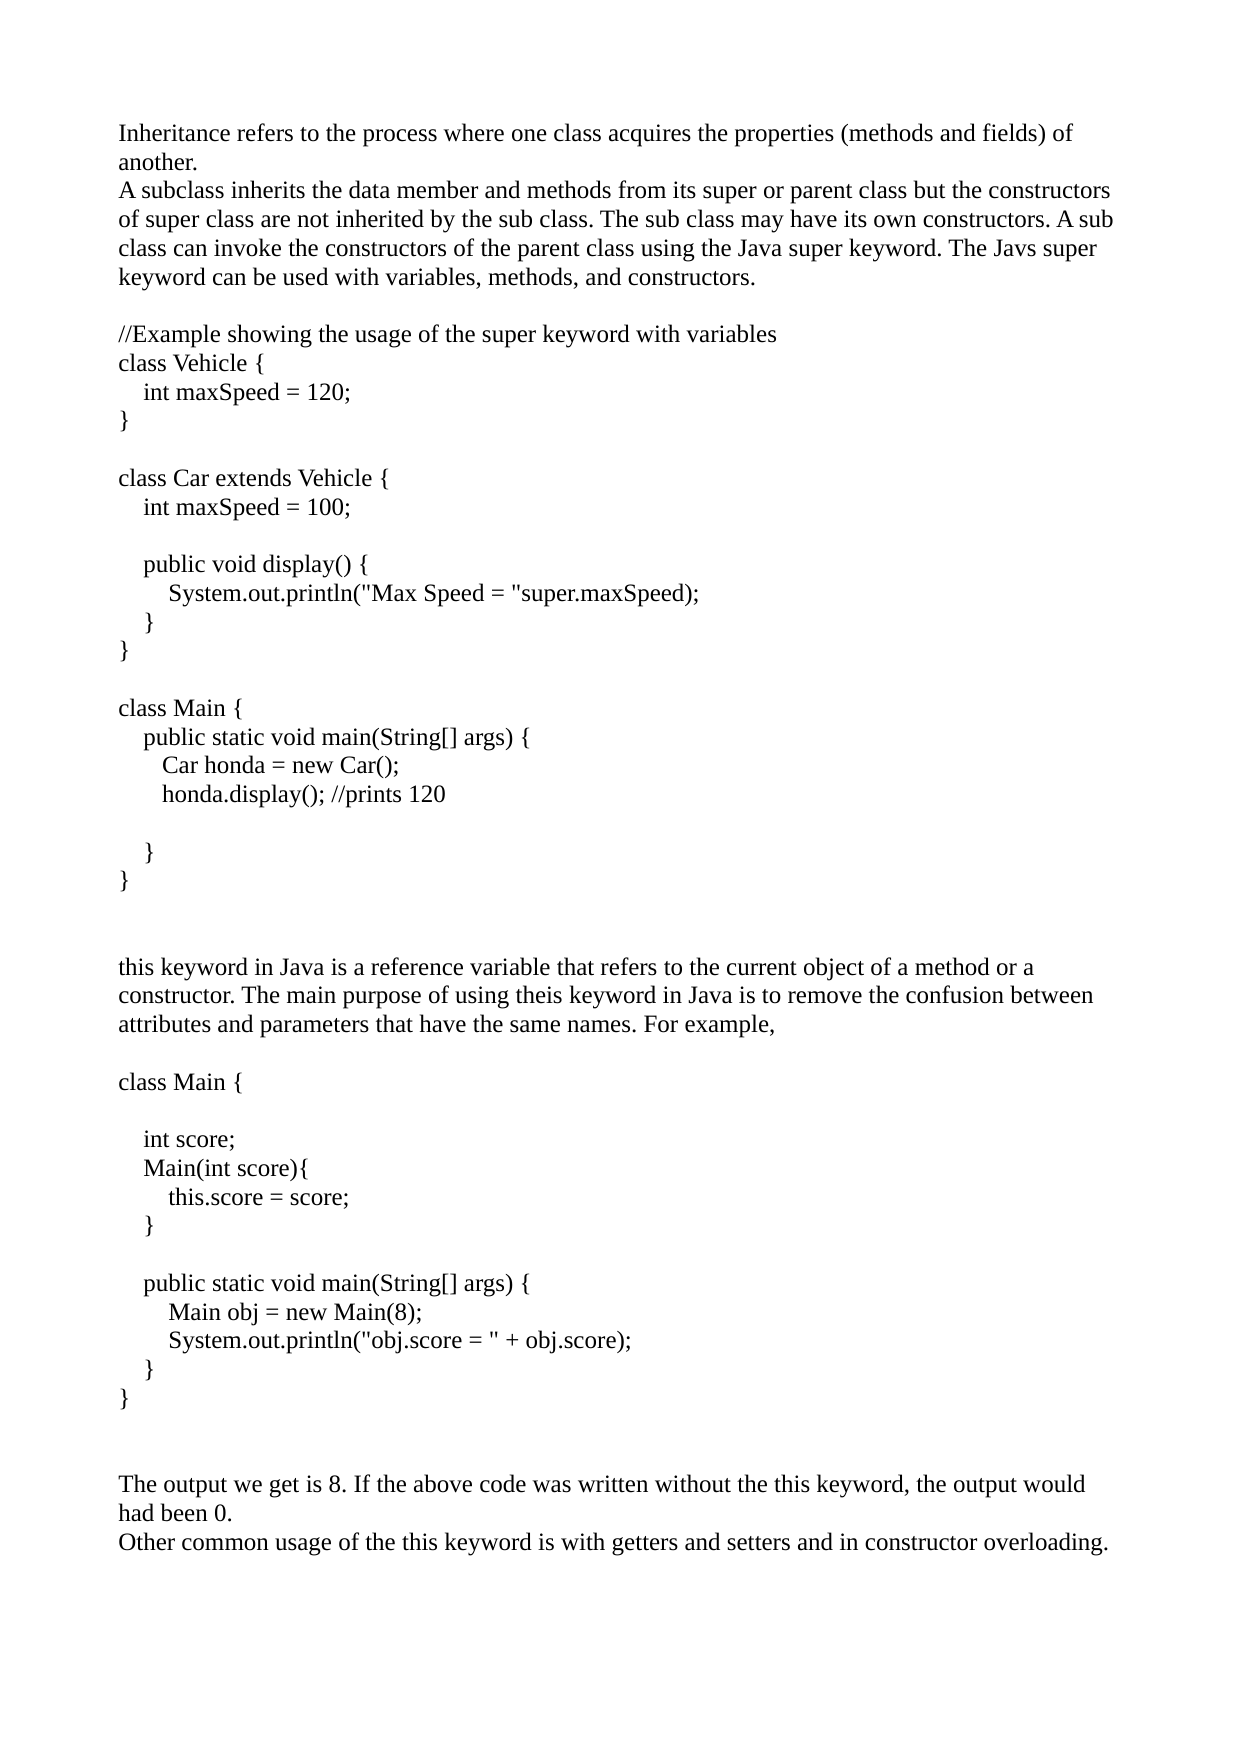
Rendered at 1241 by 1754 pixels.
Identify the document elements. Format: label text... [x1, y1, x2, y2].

text A subclass inherits the data member and methods from its super or parent class but the constructors of super class are not inherited by the sub class. The sub class may have its own constructors. A sub class can invoke the constructors of the parent class using the Java super keyword. The Javs super keyword can be used with variables, methods, and constructors. [118, 176, 1122, 291]
text } [118, 866, 1122, 894]
text int maxSpeed = 120; [118, 377, 1122, 406]
text int score; [118, 1124, 1122, 1153]
text public static void main(String[] args) { [118, 1268, 1122, 1297]
text class Vehicle { [118, 348, 1122, 377]
text public static void main(String[] args) { [118, 722, 1122, 751]
text System.out.println("Max Speed = "super.maxSpeed); [118, 578, 1122, 607]
text int maxSpeed = 100; [118, 492, 1122, 521]
text Inheritance refers to the process where one class acquires the properties (methods and fields) of another. [118, 118, 1122, 176]
text class Main { [118, 693, 1122, 722]
text } [118, 636, 1122, 664]
text } [118, 1383, 1122, 1412]
text The output we get is 8. If the above code was written without the this keyword, the output would had been 0. [118, 1469, 1122, 1527]
text System.out.println("obj.score = " + obj.score); [118, 1326, 1122, 1354]
text class Main { [118, 1067, 1122, 1096]
text } [118, 1354, 1122, 1383]
text //Example showing the usage of the super keyword with variables [118, 319, 1122, 348]
text class Car extends Vehicle { [118, 463, 1122, 492]
text Main(int score){ [118, 1153, 1122, 1182]
text } [118, 1211, 1122, 1239]
text } [118, 837, 1122, 866]
text Car honda = new Car(); [118, 751, 1122, 779]
text this.score = score; [118, 1182, 1122, 1211]
text } [118, 607, 1122, 636]
text this keyword in Java is a reference variable that refers to the current object of a method or a constructor. The main purpose of using theis keyword in Java is to remove the confusion between attributes and parameters that have the same names. For example, [118, 952, 1122, 1038]
text public void display() { [118, 549, 1122, 578]
text } [118, 406, 1122, 434]
text honda.display(); //prints 120 [118, 779, 1122, 808]
text Main obj = new Main(8); [118, 1297, 1122, 1326]
text Other common usage of the this keyword is with getters and setters and in constructor overloading. [118, 1527, 1122, 1556]
